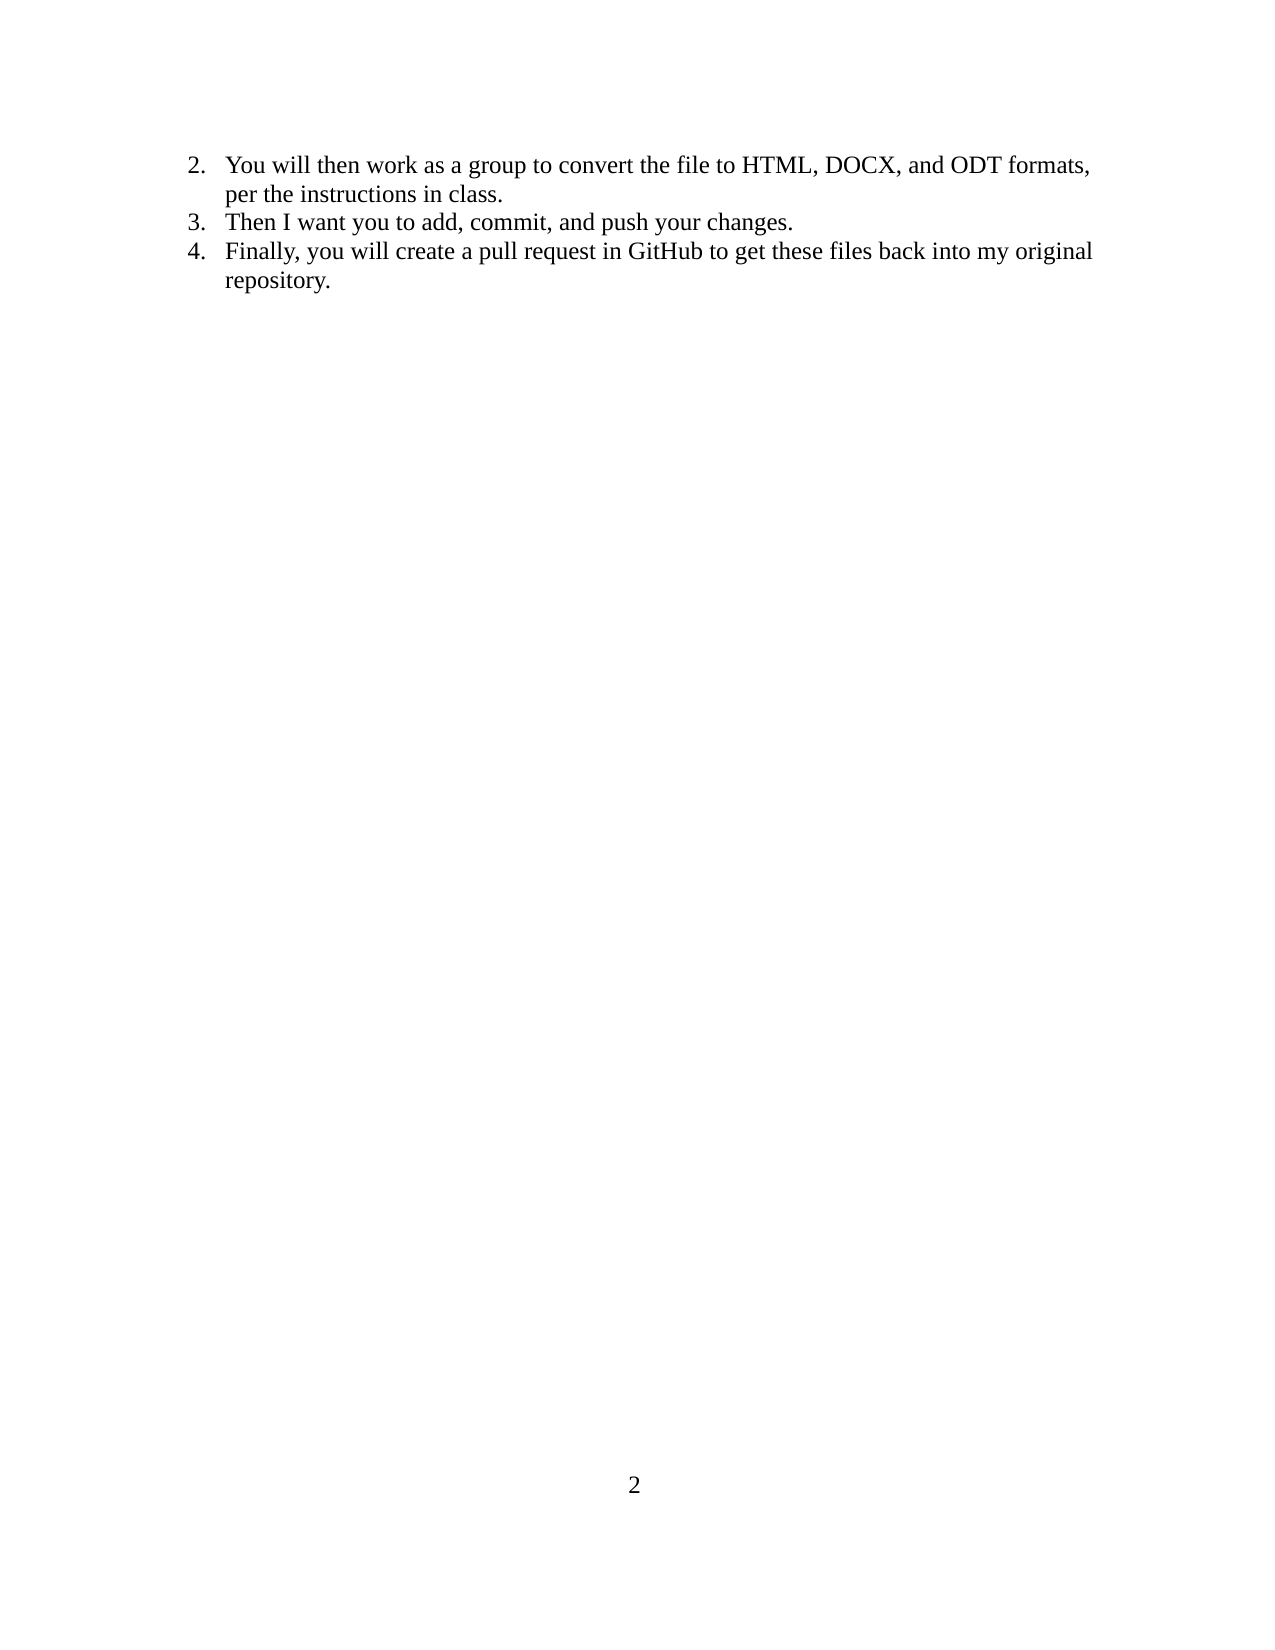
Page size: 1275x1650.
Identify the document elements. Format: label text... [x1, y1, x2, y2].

list Then I want you to add, commit, and push your changes. [187, 207, 1125, 236]
list You will then work as a group to convert the file to HTML, DOCX, and ODT formats, per the instructions in class. [187, 150, 1125, 207]
list Finally, you will create a pull request in GitHub to get these files back into my original repository. [187, 236, 1125, 294]
